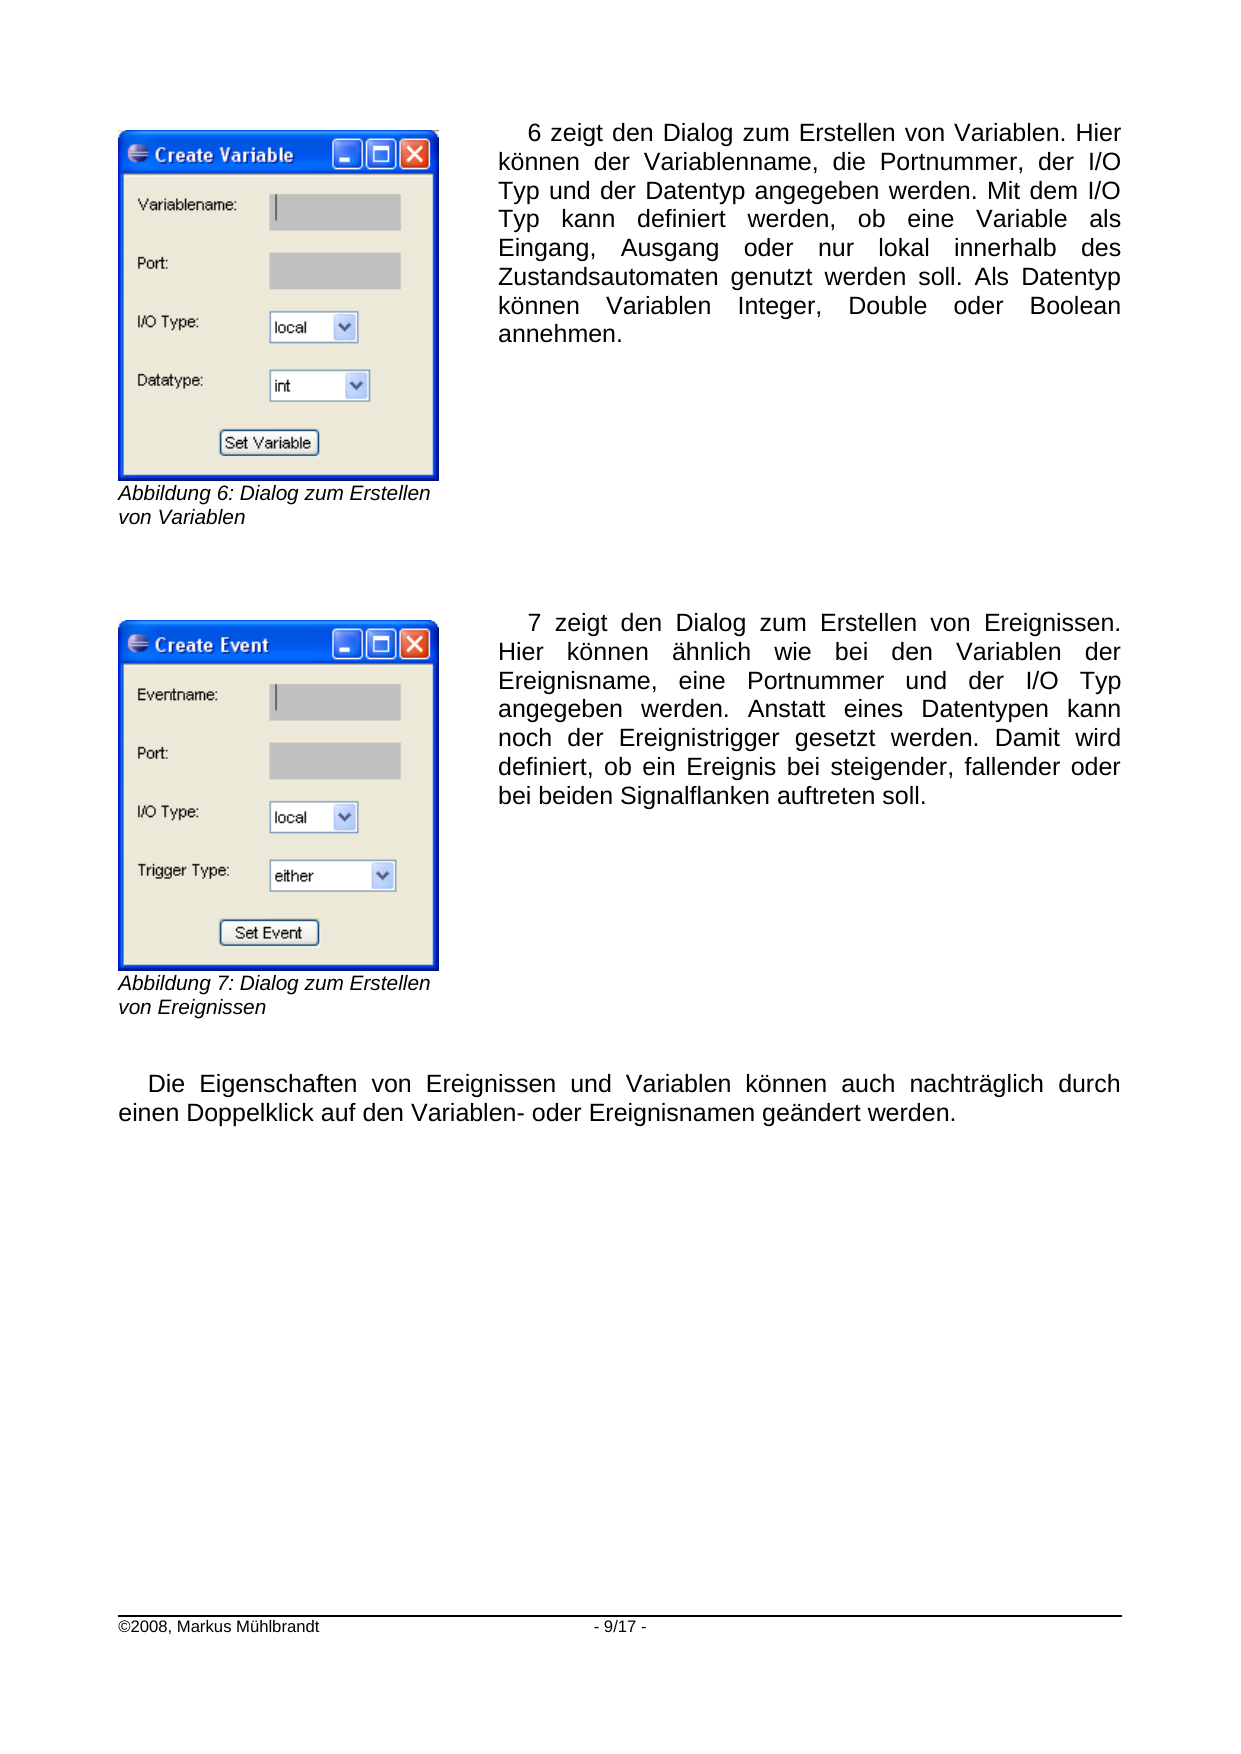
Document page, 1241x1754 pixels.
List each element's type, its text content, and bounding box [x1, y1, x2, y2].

text Abbildung 6 zeigt den Dialog zum Erstellen von Variablen. Hier können der Variablenname, die Portnummer, der I/O Typ und der Datentyp angegeben werden. Mit dem I/O Typ kann definiert werden, ob eine Variable als Eingang, Ausgang oder nur lokal innerhalb des Zustandsautomaten genutzt werden soll. Als Datentyp können Variablen Integer, Double oder Boolean annehmen. [118, 118, 1122, 348]
picture [118, 620, 439, 971]
text Abbildung 6: Dialog zum Erstellen von Variablen [118, 481, 439, 529]
picture [118, 130, 439, 481]
text Abbildung 7 zeigt den Dialog zum Erstellen von Ereignissen. Hier können ähnlich wie bei den Variablen der Ereignisname, eine Portnummer und der I/O Typ angegeben werden. Anstatt eines Datentypen kann noch der Ereignistrigger gesetzt werden. Damit wird definiert, ob ein Ereignis bei steigender, fallender oder bei beiden Signalflanken auftreten soll. [118, 608, 1122, 809]
text Die Eigenschaften von Ereignissen und Variablen können auch nachträglich durch einen Doppelklick auf den Variablen- oder Ereignisnamen geändert werden. [118, 1069, 1122, 1127]
text Abbildung 7: Dialog zum Erstellen von Ereignissen [118, 971, 439, 1019]
